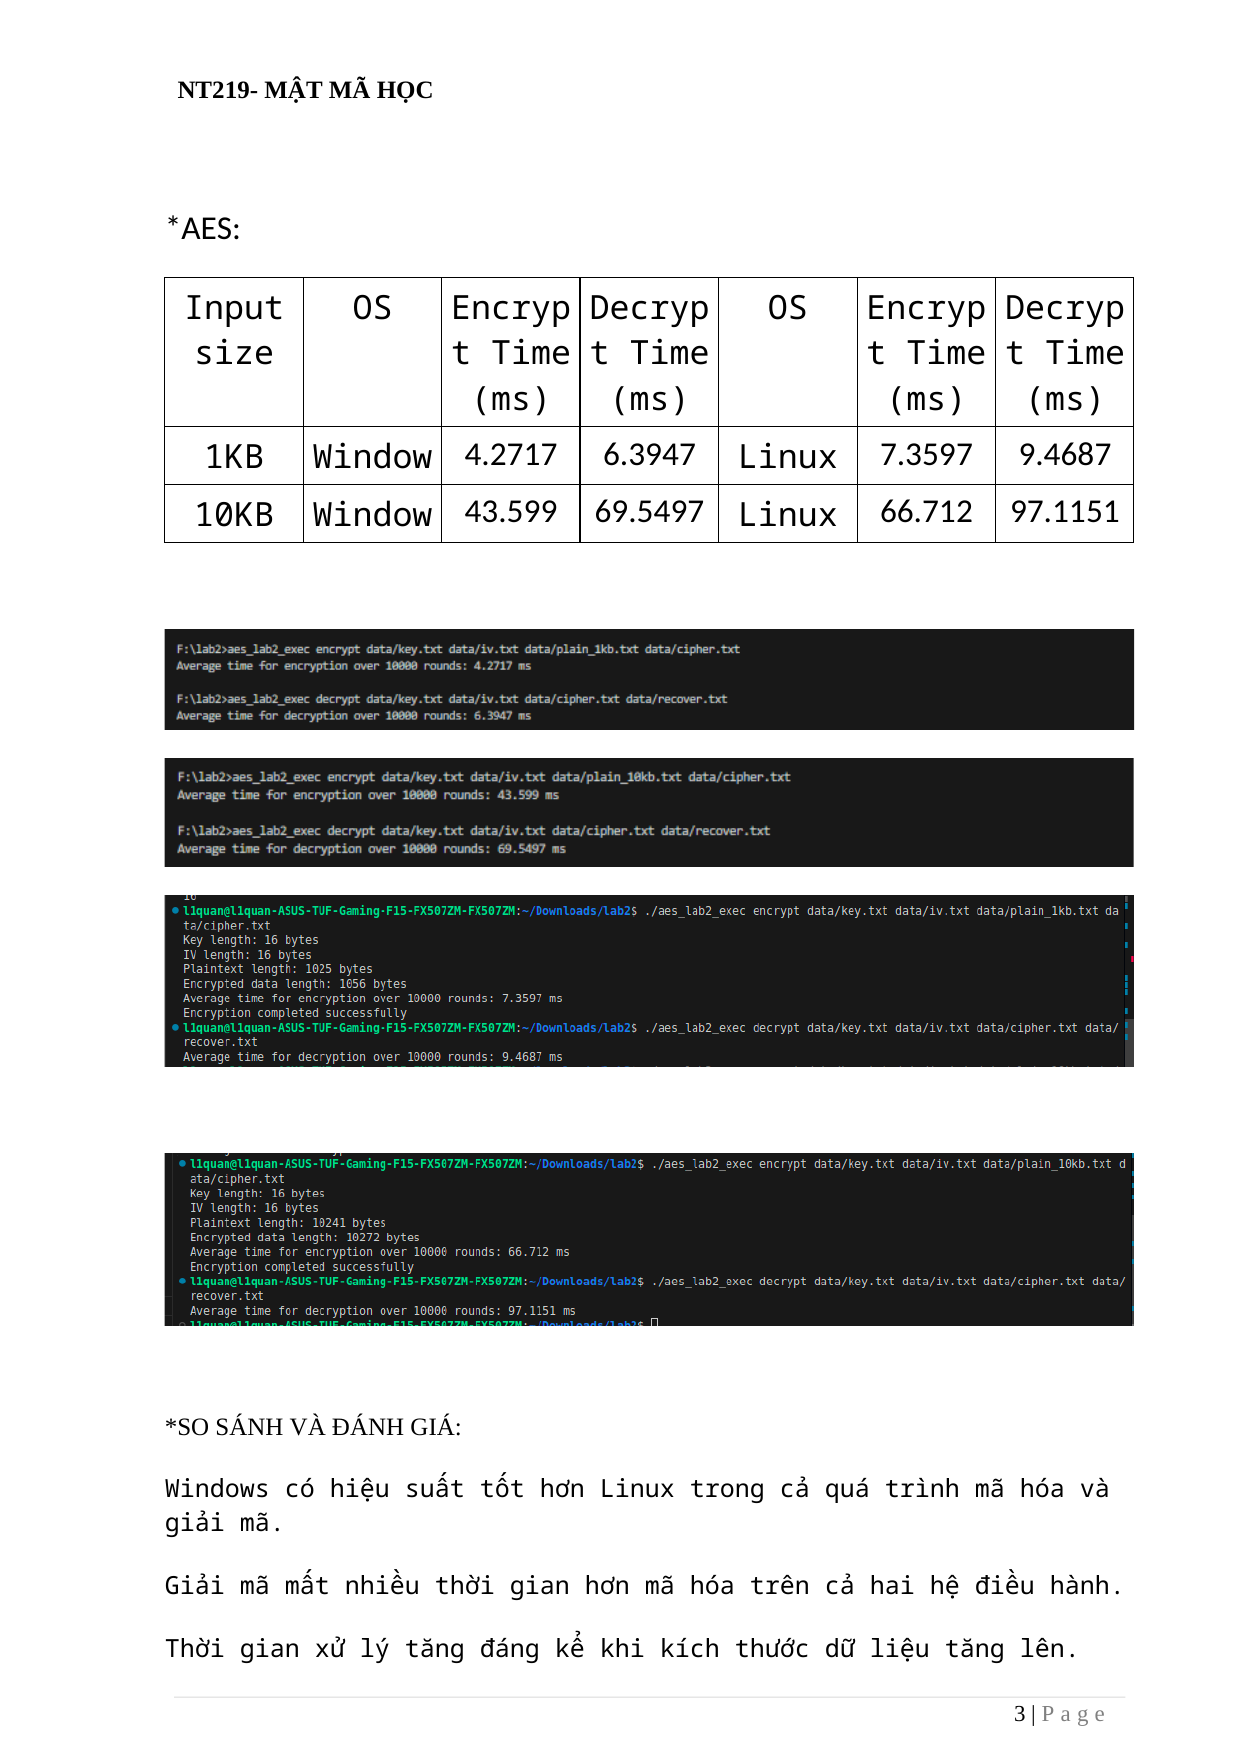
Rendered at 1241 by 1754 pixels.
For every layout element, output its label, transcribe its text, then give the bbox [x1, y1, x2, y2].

table_cell 6.3947 [581, 427, 718, 484]
table_cell 69.5497 [581, 485, 718, 542]
table_header Decrypt Time (ms) [581, 278, 718, 426]
table_cell 10KB [165, 485, 303, 542]
text Giải mã mất nhiều thời gian hơn mã hóa trên cả hai hệ điều hành. [164, 1567, 1134, 1602]
text Thời gian xử lý tăng đáng kể khi kích thước dữ liệu tăng lên. [164, 1631, 1134, 1665]
table_cell 66.712 [858, 485, 995, 542]
table_cell Linux [719, 427, 857, 484]
text *SO SÁNH VÀ ĐÁNH GIÁ: [164, 1412, 1134, 1441]
table_cell 9.4687 [996, 427, 1133, 484]
table_cell 1KB [165, 427, 303, 484]
table_header Encrypt Time (ms) [442, 278, 579, 426]
picture [164, 629, 1135, 730]
text *AES: [164, 207, 1134, 248]
table_header OS [304, 278, 441, 426]
table_header Decrypt Time (ms) [996, 278, 1133, 426]
table_cell Linux [719, 485, 857, 542]
table_cell Window [304, 427, 441, 484]
table_cell 7.3597 [858, 427, 995, 484]
table_header Encrypt Time (ms) [858, 278, 995, 426]
table_cell 43.599 [442, 485, 579, 542]
picture [164, 758, 1134, 867]
picture [164, 1153, 1134, 1326]
text Windows có hiệu suất tốt hơn Linux trong cả quá trình mã hóa và giải mã. [164, 1470, 1134, 1538]
table_cell Window [304, 485, 441, 542]
table_cell 97.1151 [996, 485, 1133, 542]
picture [164, 895, 1134, 1067]
table_cell 4.2717 [442, 427, 579, 484]
table_header OS [719, 278, 857, 426]
table_header Input size [165, 278, 303, 426]
